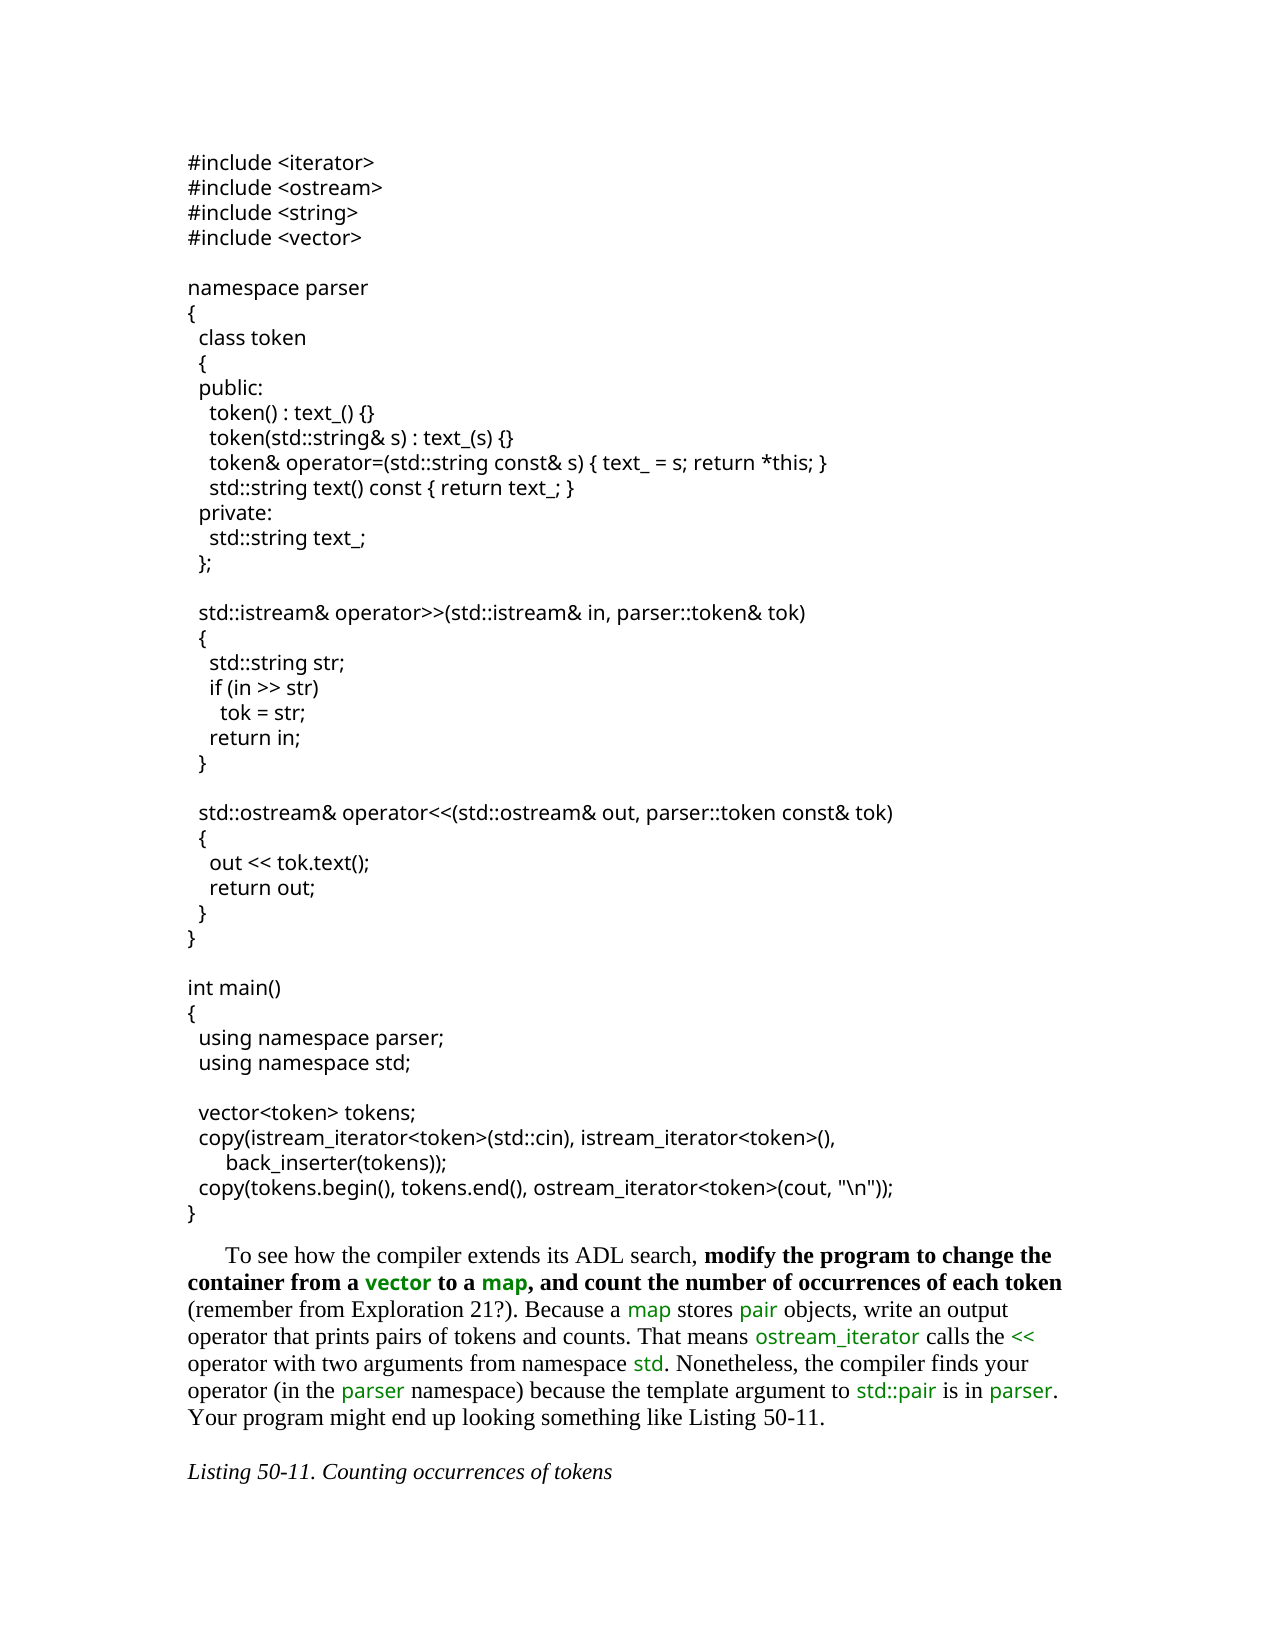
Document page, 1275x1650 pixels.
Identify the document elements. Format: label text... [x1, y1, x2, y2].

text To see how the compiler extends its ADL search, modify the program to change the container from a vector to a map, and count the number of occurrences of each token (remember from Exploration 21?). Because a map stores pair objects, write an output operator that prints pairs of tokens and counts. That means ostream_iterator calls the << operator with two arguments from namespace std. Nonetheless, the compiler finds your operator (in the parser namespace) because the template argument to std::pair is in parser. Your program might end up looking something like Listing 50-11. [187, 1242, 1087, 1431]
text return out; [187, 875, 1072, 900]
text } [187, 900, 1072, 925]
text #include <iterator> [187, 150, 1072, 175]
text using namespace parser; [187, 1025, 1072, 1050]
text out << tok.text(); [187, 850, 1072, 875]
text token() : text_() {} [187, 400, 1072, 425]
text #include <ostream> [187, 175, 1072, 200]
text std::istream& operator>>(std::istream& in, parser::token& tok) [187, 600, 1072, 625]
text { [187, 350, 1072, 375]
text }; [187, 550, 1072, 575]
text back_inserter(tokens)); [187, 1150, 1072, 1175]
text std::string text_; [187, 525, 1072, 550]
text std::string str; [187, 650, 1072, 675]
text token(std::string& s) : text_(s) {} [187, 425, 1072, 450]
text vector<token> tokens; [187, 1100, 1072, 1125]
text int main() [187, 975, 1072, 1000]
text Listing 50-11. Counting occurrences of tokens [187, 1456, 1087, 1485]
text namespace parser [187, 275, 1072, 300]
text } [187, 750, 1072, 775]
text { [187, 1000, 1072, 1025]
text std::ostream& operator<<(std::ostream& out, parser::token const& tok) [187, 800, 1072, 825]
text using namespace std; [187, 1050, 1072, 1075]
text { [187, 825, 1072, 850]
text { [187, 625, 1072, 650]
text #include <string> [187, 200, 1072, 225]
text class token [187, 325, 1072, 350]
text { [187, 300, 1072, 325]
text std::string text() const { return text_; } [187, 475, 1072, 500]
text public: [187, 375, 1072, 400]
text copy(tokens.begin(), tokens.end(), ostream_iterator<token>(cout, "\n")); [187, 1175, 1072, 1200]
text copy(istream_iterator<token>(std::cin), istream_iterator<token>(), [187, 1125, 1072, 1150]
text } [187, 1200, 1072, 1225]
text private: [187, 500, 1072, 525]
text } [187, 925, 1072, 950]
text tok = str; [187, 700, 1072, 725]
text #include <vector> [187, 225, 1072, 250]
text token& operator=(std::string const& s) { text_ = s; return *this; } [187, 450, 1072, 475]
text return in; [187, 725, 1072, 750]
text if (in >> str) [187, 675, 1072, 700]
